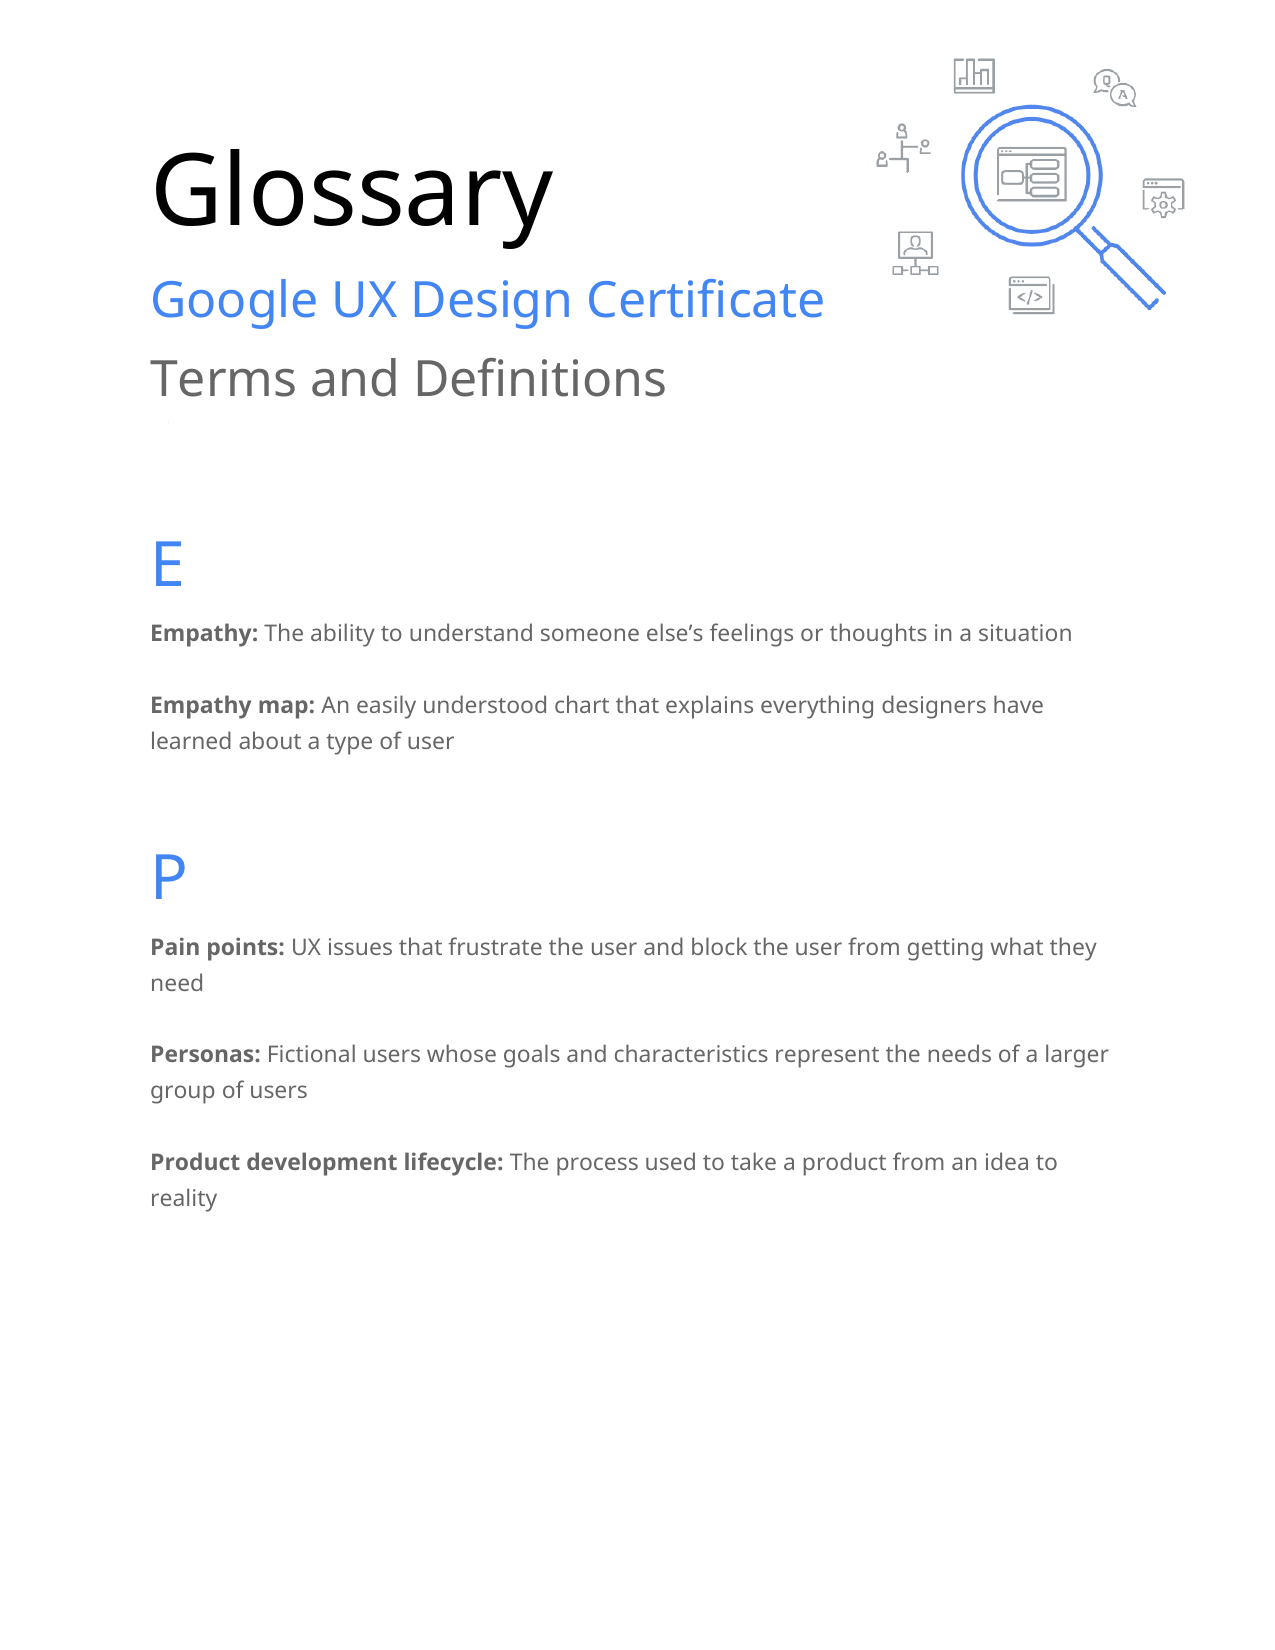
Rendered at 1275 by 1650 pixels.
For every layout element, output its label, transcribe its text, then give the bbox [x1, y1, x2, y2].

text Personas: Fictional users whose goals and characteristics represent the needs of a larger group of users [150, 1038, 1125, 1106]
text Pain points: UX issues that frustrate the user and block the user from getting what they need [150, 931, 1125, 998]
text P [150, 833, 1125, 918]
picture [839, 41, 1226, 342]
text Empathy: The ability to understand someone else’s feelings or thoughts in a situation [150, 617, 1125, 648]
text Product development lifecycle: The process used to take a product from an idea to reality [150, 1146, 1125, 1213]
text Empathy map: An easily understood chart that explains everything designers have learned about a type of user [150, 689, 1125, 756]
text E [150, 519, 1125, 604]
